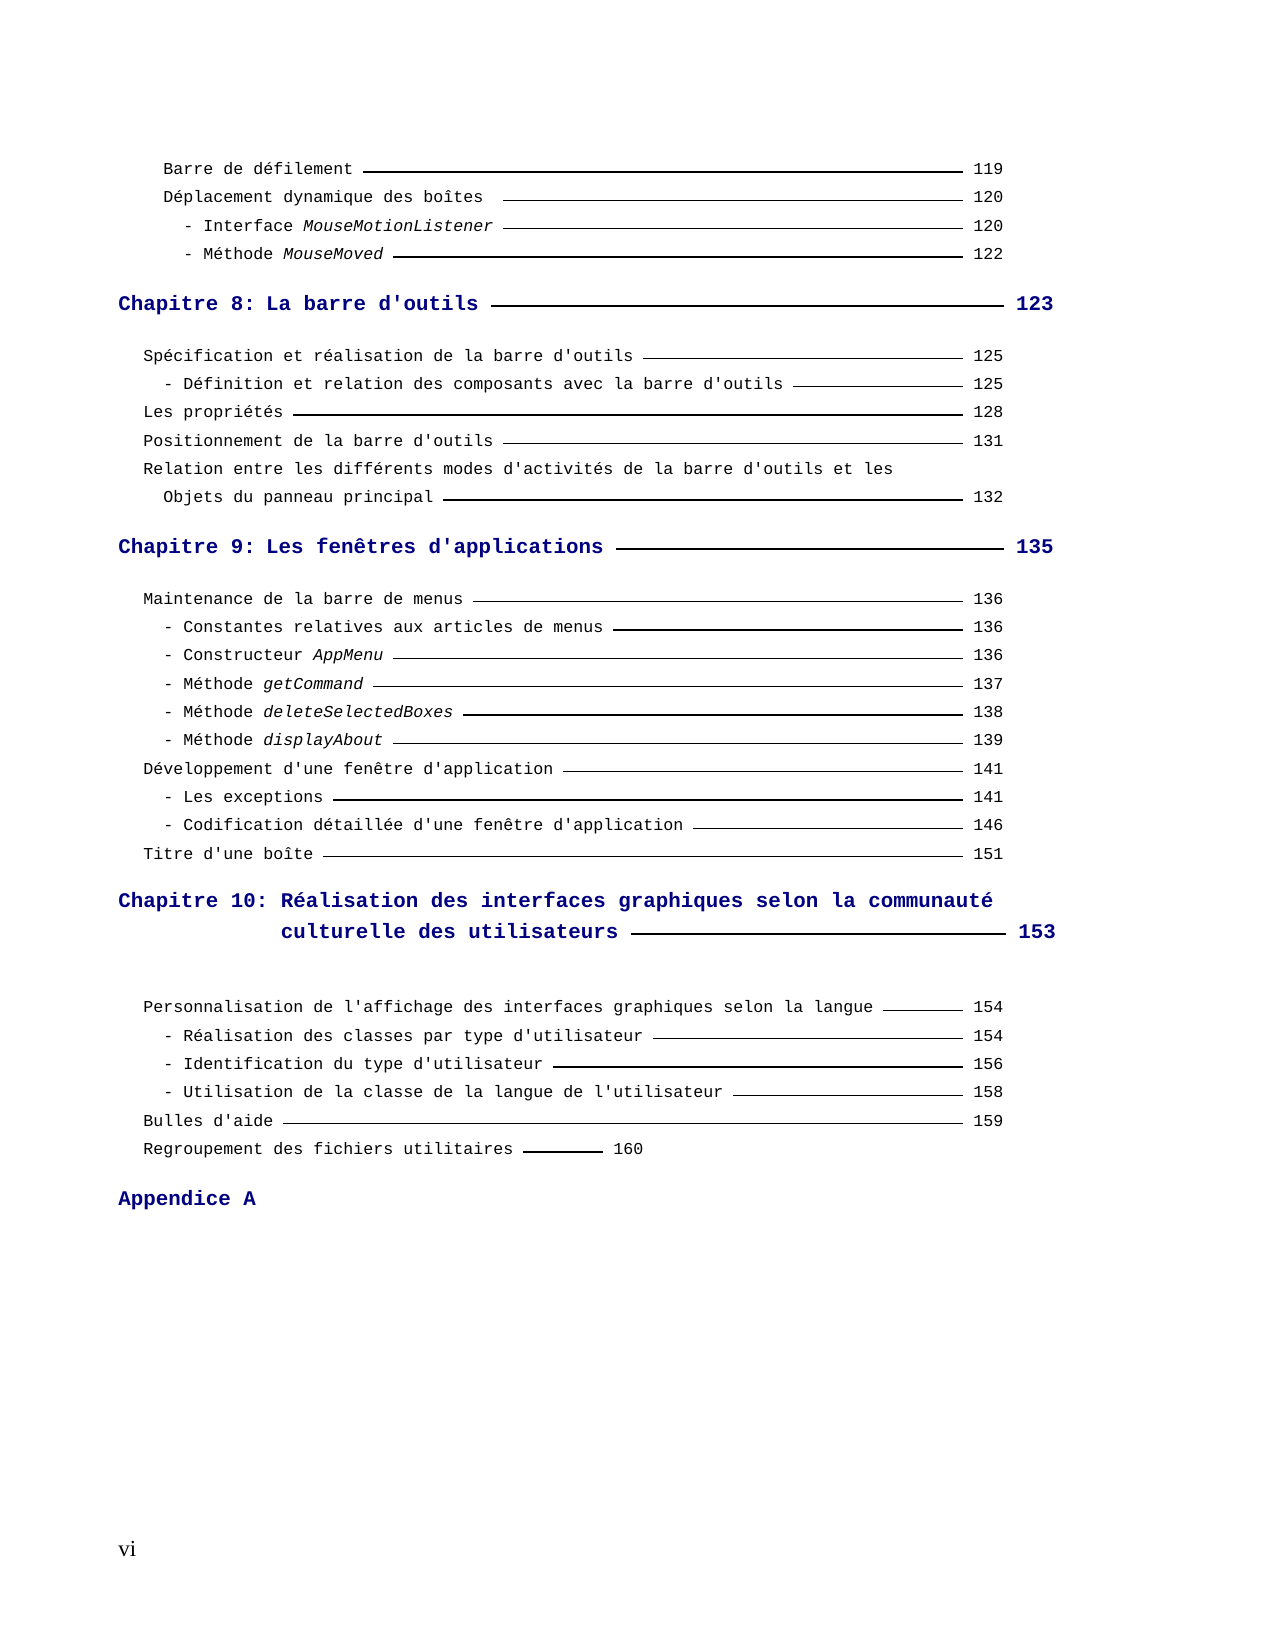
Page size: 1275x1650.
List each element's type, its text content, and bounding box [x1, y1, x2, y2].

subtitle Déplacement dynamique des boîtes 120 [118, 182, 1068, 210]
subtitle - Codification détaillée d'une fenêtre d'application 146 [118, 810, 1068, 838]
subtitle Développement d'une fenêtre d'application 141 [118, 753, 1068, 782]
subtitle Les propriétés 128 [118, 397, 1068, 425]
subtitle Spécification et réalisation de la barre d'outils 125 [118, 340, 1068, 368]
subtitle Titre d'une boîte 151 [118, 838, 1068, 867]
text culturelle des utilisateurs 153 [118, 914, 1068, 945]
subtitle Objets du panneau principal 132 [118, 482, 1068, 510]
subtitle - Définition et relation des composants avec la barre d'outils 125 [118, 368, 1068, 397]
subtitle Barre de défilement 119 [118, 153, 1068, 182]
subtitle - Méthode deleteSelectedBoxes 138 [118, 697, 1068, 725]
subtitle - Utilisation de la classe de la langue de l'utilisateur 158 [118, 1077, 1068, 1105]
subtitle - Méthode MouseMoved 122 [118, 238, 1068, 267]
subtitle - Méthode getCommand 137 [118, 668, 1068, 697]
subtitle - Identification du type d'utilisateur 156 [118, 1049, 1068, 1077]
text Chapitre 8: La barre d'outils 123 [118, 286, 1068, 316]
text Chapitre 10: Réalisation des interfaces graphiques selon la communauté [118, 890, 1068, 914]
subtitle - Constructeur AppMenu 136 [118, 640, 1068, 668]
text Chapitre 9: Les fenêtres d'applications 135 [118, 529, 1068, 560]
subtitle Maintenance de la barre de menus 136 [118, 583, 1068, 612]
subtitle Relation entre les différents modes d'activités de la barre d'outils et les [118, 453, 1068, 482]
subtitle - Interface MouseMotionListener 120 [118, 210, 1068, 238]
subtitle Positionnement de la barre d'outils 131 [118, 425, 1068, 453]
subtitle Regroupement des fichiers utilitaires 160 [118, 1134, 1068, 1162]
subtitle - Constantes relatives aux articles de menus 136 [118, 612, 1068, 640]
subtitle - Réalisation des classes par type d'utilisateur 154 [118, 1020, 1068, 1049]
subtitle Appendice A [118, 1181, 1068, 1212]
subtitle - Les exceptions 141 [118, 782, 1068, 810]
subtitle Bulles d'aide 159 [118, 1105, 1068, 1134]
subtitle Personnalisation de l'affichage des interfaces graphiques selon la langue 154 [118, 992, 1068, 1020]
subtitle - Méthode displayAbout 139 [118, 725, 1068, 753]
